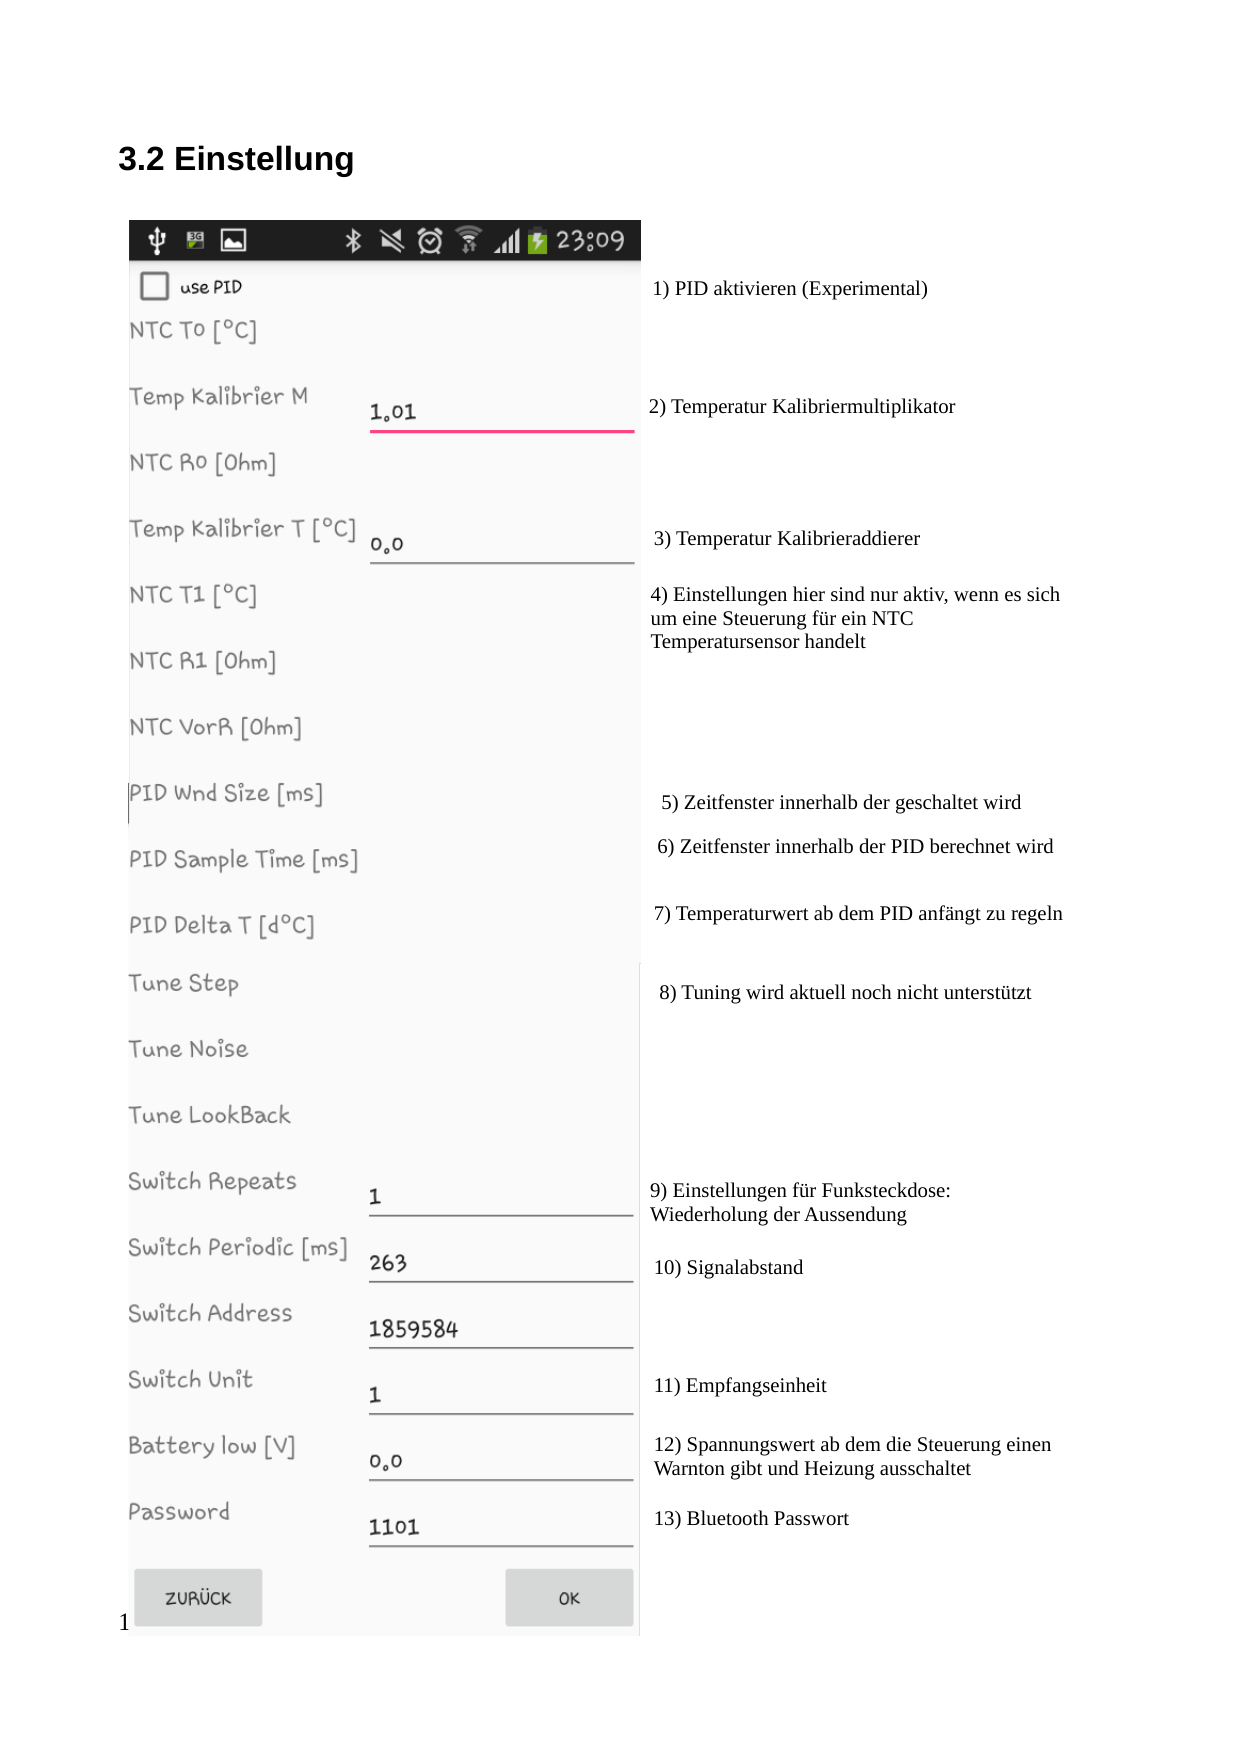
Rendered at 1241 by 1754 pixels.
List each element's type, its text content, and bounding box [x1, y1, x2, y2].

subtitle 3.2 Einstellung [118, 139, 1122, 178]
picture [128, 220, 641, 1636]
